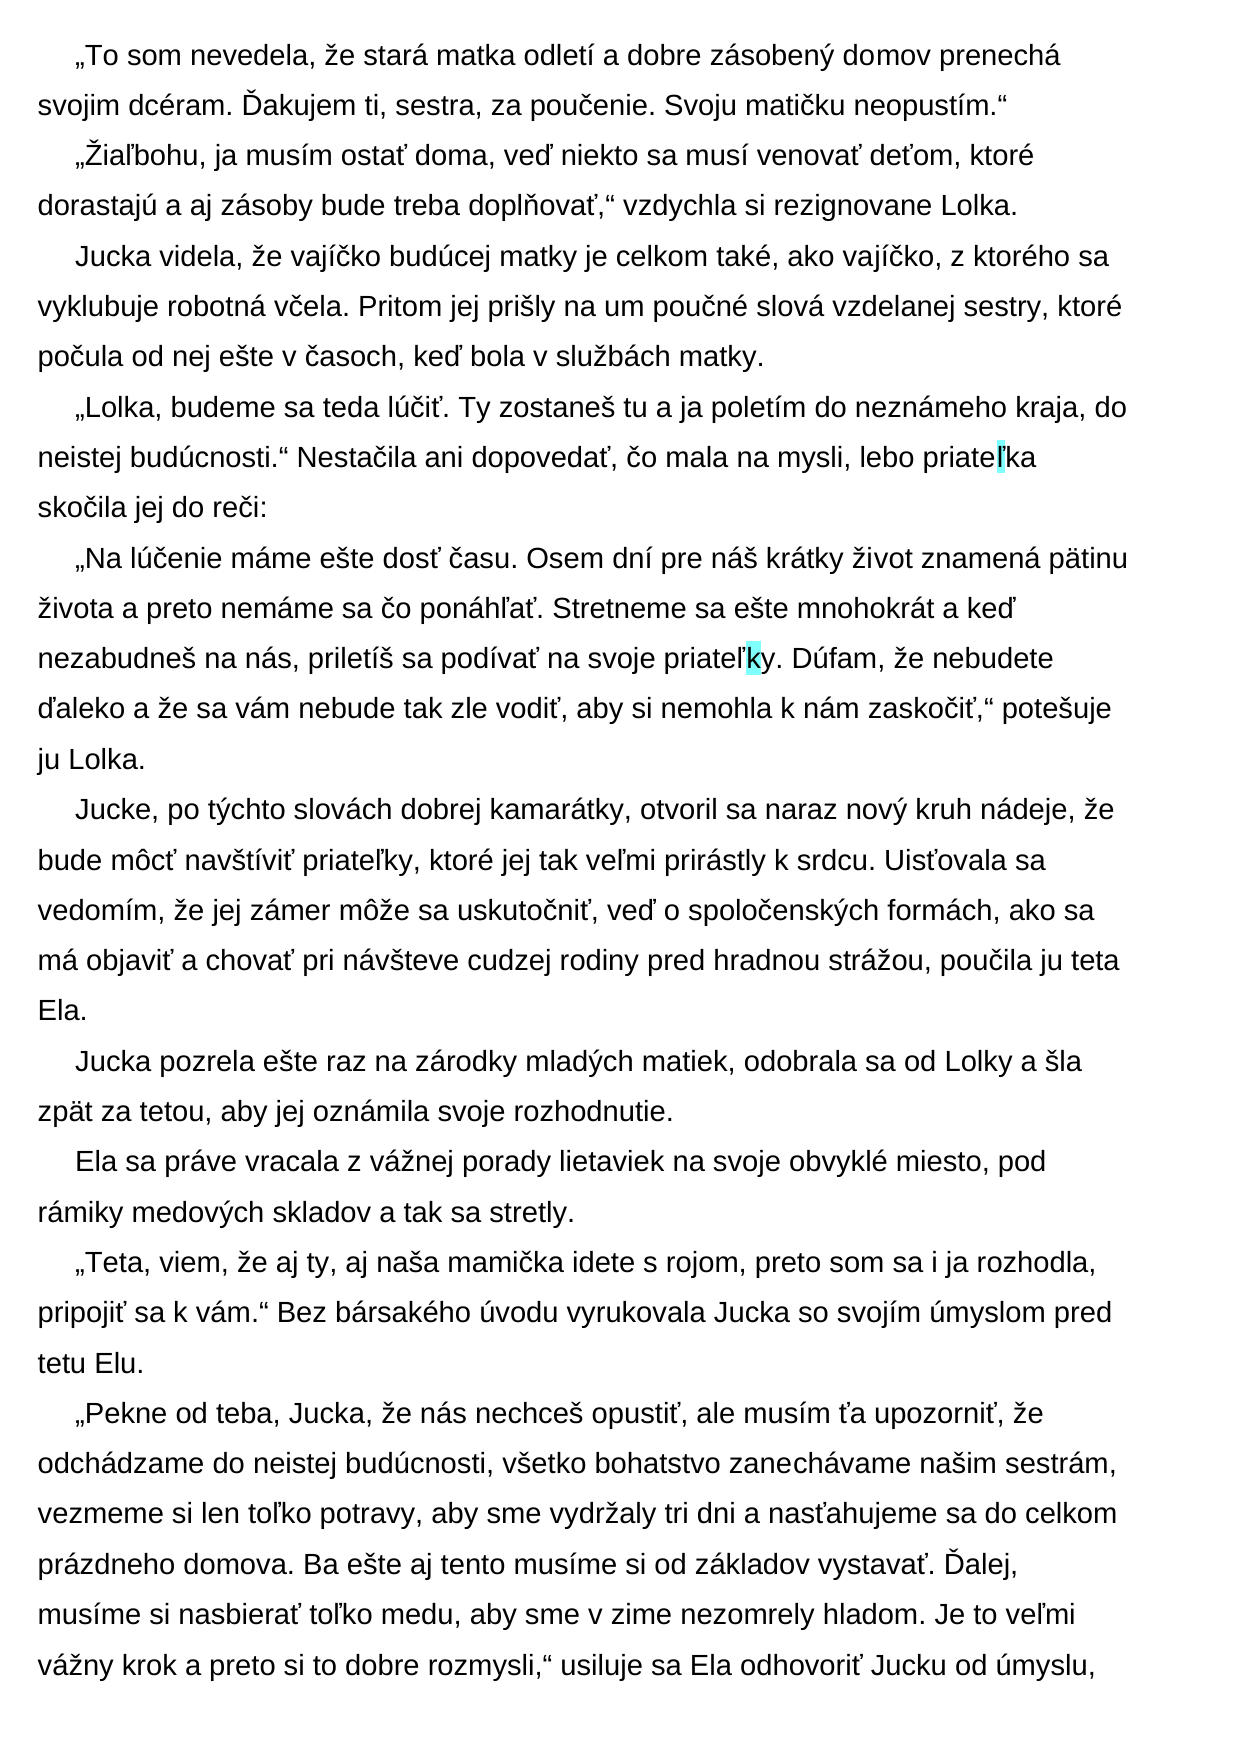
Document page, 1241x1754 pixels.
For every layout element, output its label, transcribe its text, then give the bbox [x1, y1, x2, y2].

text Ela sa práve vracala z vážnej porady lietaviek na svoje obvyklé miesto, pod rámiky medových skladov a tak sa stretly. [37, 1144, 1130, 1228]
text Jucka videla, že vajíčko budúcej matky je celkom také, ako va­jíčko, z ktorého sa vyklubuje robotná včela. Pritom jej prišly na um poučné slová vzdelanej sestry, ktoré počula od nej ešte v časoch, keď bola v službách matky. [37, 239, 1130, 373]
text „Teta, viem, že aj ty, aj naša mamička idete s rojom, preto som sa i ja rozhodla, pripojiť sa k vám.“ Bez bársakého úvodu vyrukovala Jucka so svojím úmyslom pred tetu Elu. [37, 1245, 1130, 1379]
text „Pekne od teba, Jucka, že nás nechceš opustiť, ale musím ťa upozorniť, že odchádzame do neistej budúcnosti, všetko bohatstvo zane­chávame našim sestrám, vezmeme si len toľko potravy, aby sme vydržaly tri dni a nasťahujeme sa do celkom prázdneho domova. Ba ešte aj tento musíme si od základov vystavať. Ďalej, musíme si nasbierať toľko medu, aby sme v zime nezomrely hladom. Je to veľmi vážny krok a preto si to dobre rozmysli,“ usiluje sa Ela odhovoriť Jucku od úmyslu, [37, 1396, 1130, 1681]
text „Žiaľbohu, ja musím ostať doma, veď niekto sa musí venovať deťom, ktoré dorastajú a aj zásoby bude treba doplňovať,“ vzdychla si rezignovane Lolka. [37, 138, 1130, 222]
text Jucke, po týchto slovách dobrej kamarátky, otvoril sa naraz nový kruh nádeje, že bude môcť navštíviť priateľky, ktoré jej tak veľmi prirástly k srdcu. Uisťovala sa vedomím, že jej zámer môže sa uskutočniť, veď o spoločenských formách, ako sa má objaviť a chovať pri návšteve cudzej rodiny pred hradnou strážou, poučila ju teta Ela. [37, 792, 1130, 1027]
text „To som nevedela, že stará matka odletí a dobre zásobený do­mov prenechá svojim dcéram. Ďakujem ti, sestra, za poučenie. Svoju matičku neopustím.“ [37, 37, 1130, 121]
text Jucka pozrela ešte raz na zárodky mladých matiek, odobrala sa od Lolky a šla zpät za tetou, aby jej oznámila svoje rozhodnutie. [37, 1044, 1130, 1128]
text „Lolka, budeme sa teda lúčiť. Ty zostaneš tu a ja poletím do neznámeho kraja, do neistej budúcnosti.“ Nestačila ani dopovedať, čo mala na mysli, lebo priateľka skočila jej do reči: [37, 390, 1130, 524]
text „Na lúčenie máme ešte dosť času. Osem dní pre náš krátky ži­vot znamená pätinu života a preto nemáme sa čo ponáhľať. Stretneme sa ešte mnohokrát a keď nezabudneš na nás, priletíš sa podívať na svoje priateľky. Dúfam, že nebudete ďaleko a že sa vám nebude tak zle vodiť, aby si nemohla k nám zaskočiť,“ potešuje ju Lolka. [37, 541, 1130, 775]
